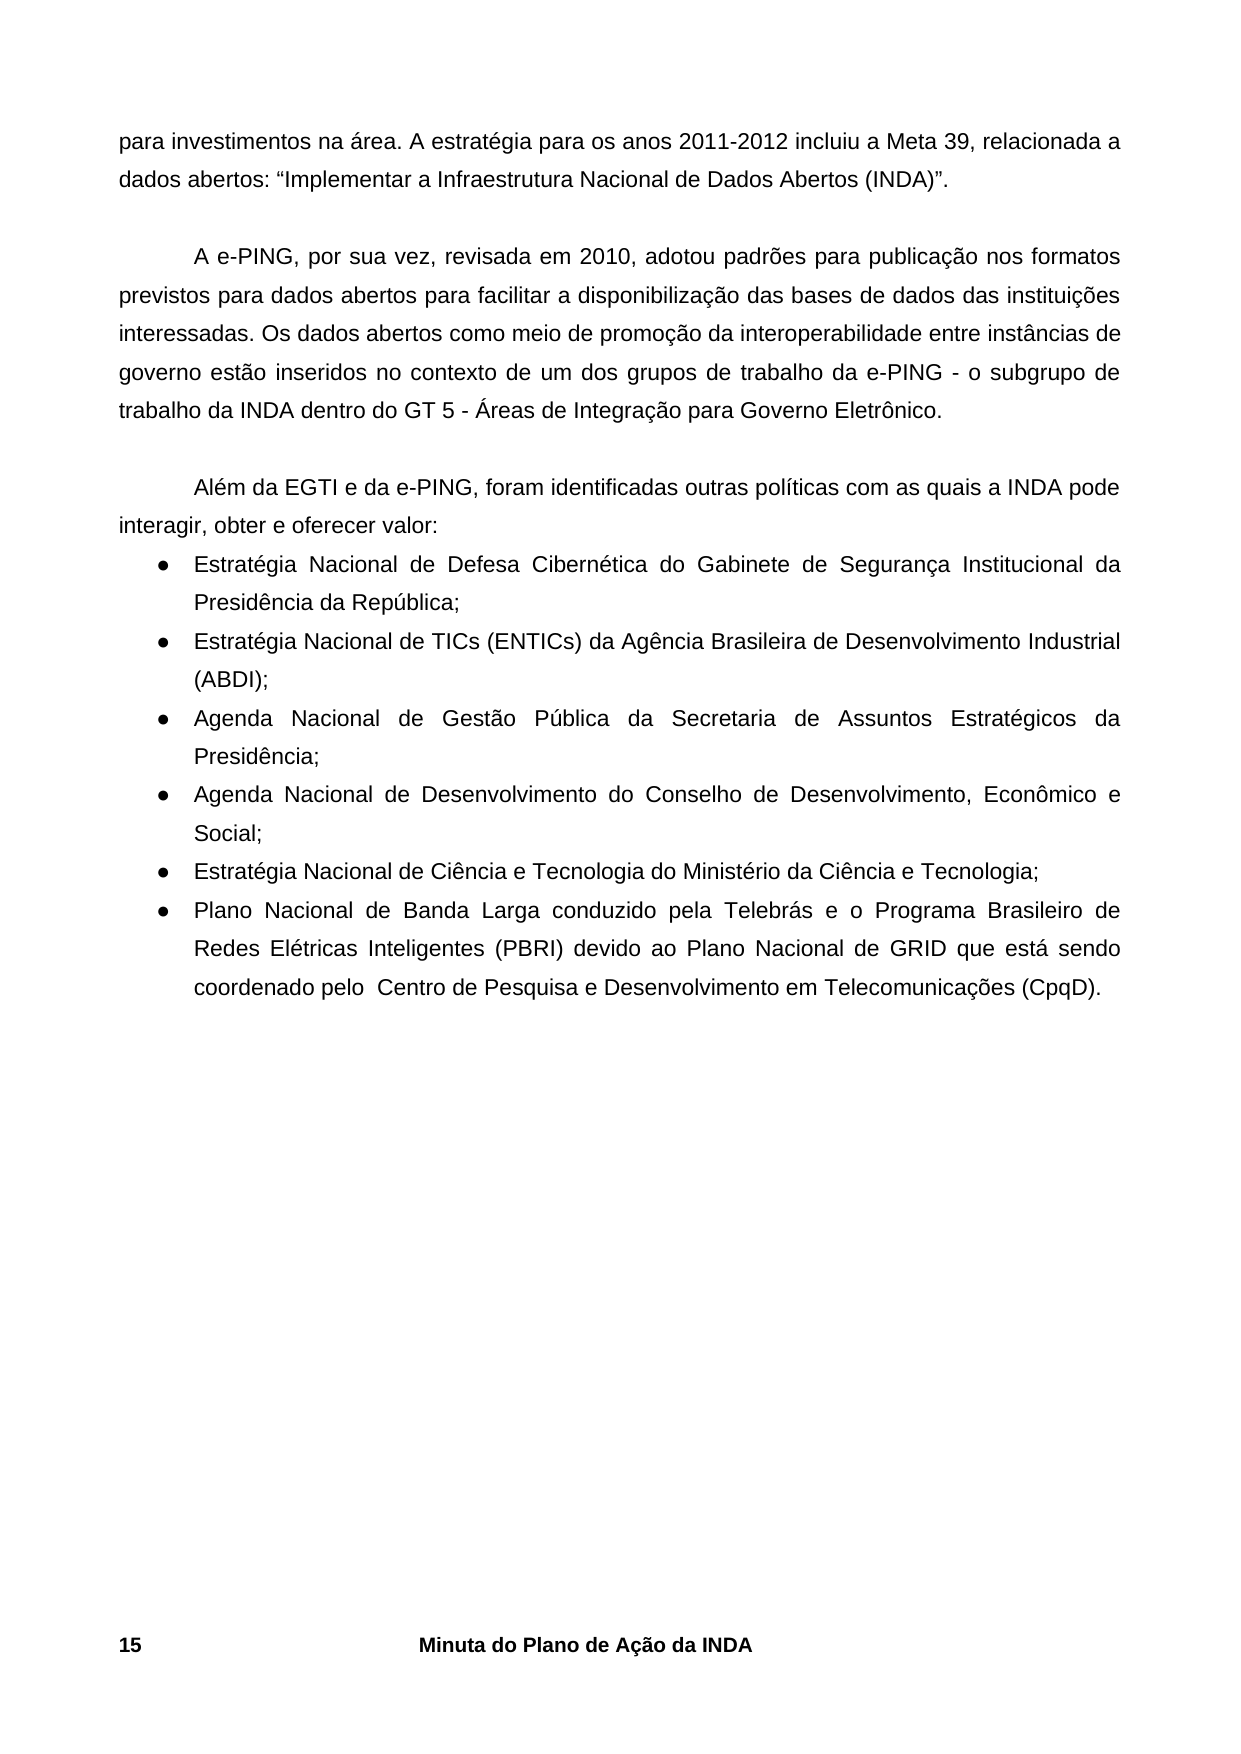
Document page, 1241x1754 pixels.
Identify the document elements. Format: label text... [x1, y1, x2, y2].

list Plano Nacional de Banda Larga conduzido pela Telebrás e o Programa Brasileiro de Redes Elétricas Inteligentes (PBRI) devido ao Plano Nacional de GRID que está sendo coordenado pelo Centro de Pesquisa e Desenvolvimento em Telecomunicações (CpqD). [156, 897, 1122, 1000]
text Além da EGTI e da e-PING, foram identificadas outras políticas com as quais a INDA pode interagir, obter e oferecer valor: [118, 475, 1122, 539]
text para investimentos na área. A estratégia para os anos 2011-2012 incluiu a Meta 39, relacionada a dados abertos: “Implementar a Infraestrutura Nacional de Dados Abertos (INDA)”. [118, 129, 1122, 193]
list Agenda Nacional de Desenvolvimento do Conselho de Desenvolvimento, Econômico e Social; [156, 782, 1122, 846]
text A e-PING, por sua vez, revisada em 2010, adotou padrões para publicação nos formatos previstos para dados abertos para facilitar a disponibilização das bases de dados das instituições interessadas. Os dados abertos como meio de promoção da interoperabilidade entre instâncias de governo estão inseridos no contexto de um dos grupos de trabalho da e-PING - o subgrupo de trabalho da INDA dentro do GT 5 - Áreas de Integração para Governo Eletrônico. [118, 244, 1122, 423]
list Estratégia Nacional de Ciência e Tecnologia do Ministério da Ciência e Tecnologia; [156, 859, 1122, 885]
list Agenda Nacional de Gestão Pública da Secretaria de Assuntos Estratégicos da Presidência; [156, 705, 1122, 769]
list Estratégia Nacional de TICs (ENTICs) da Agência Brasileira de Desenvolvimento Industrial (ABDI); [156, 628, 1122, 692]
list Estratégia Nacional de Defesa Cibernética do Gabinete de Segurança Institucional da Presidência da República; [156, 552, 1122, 616]
